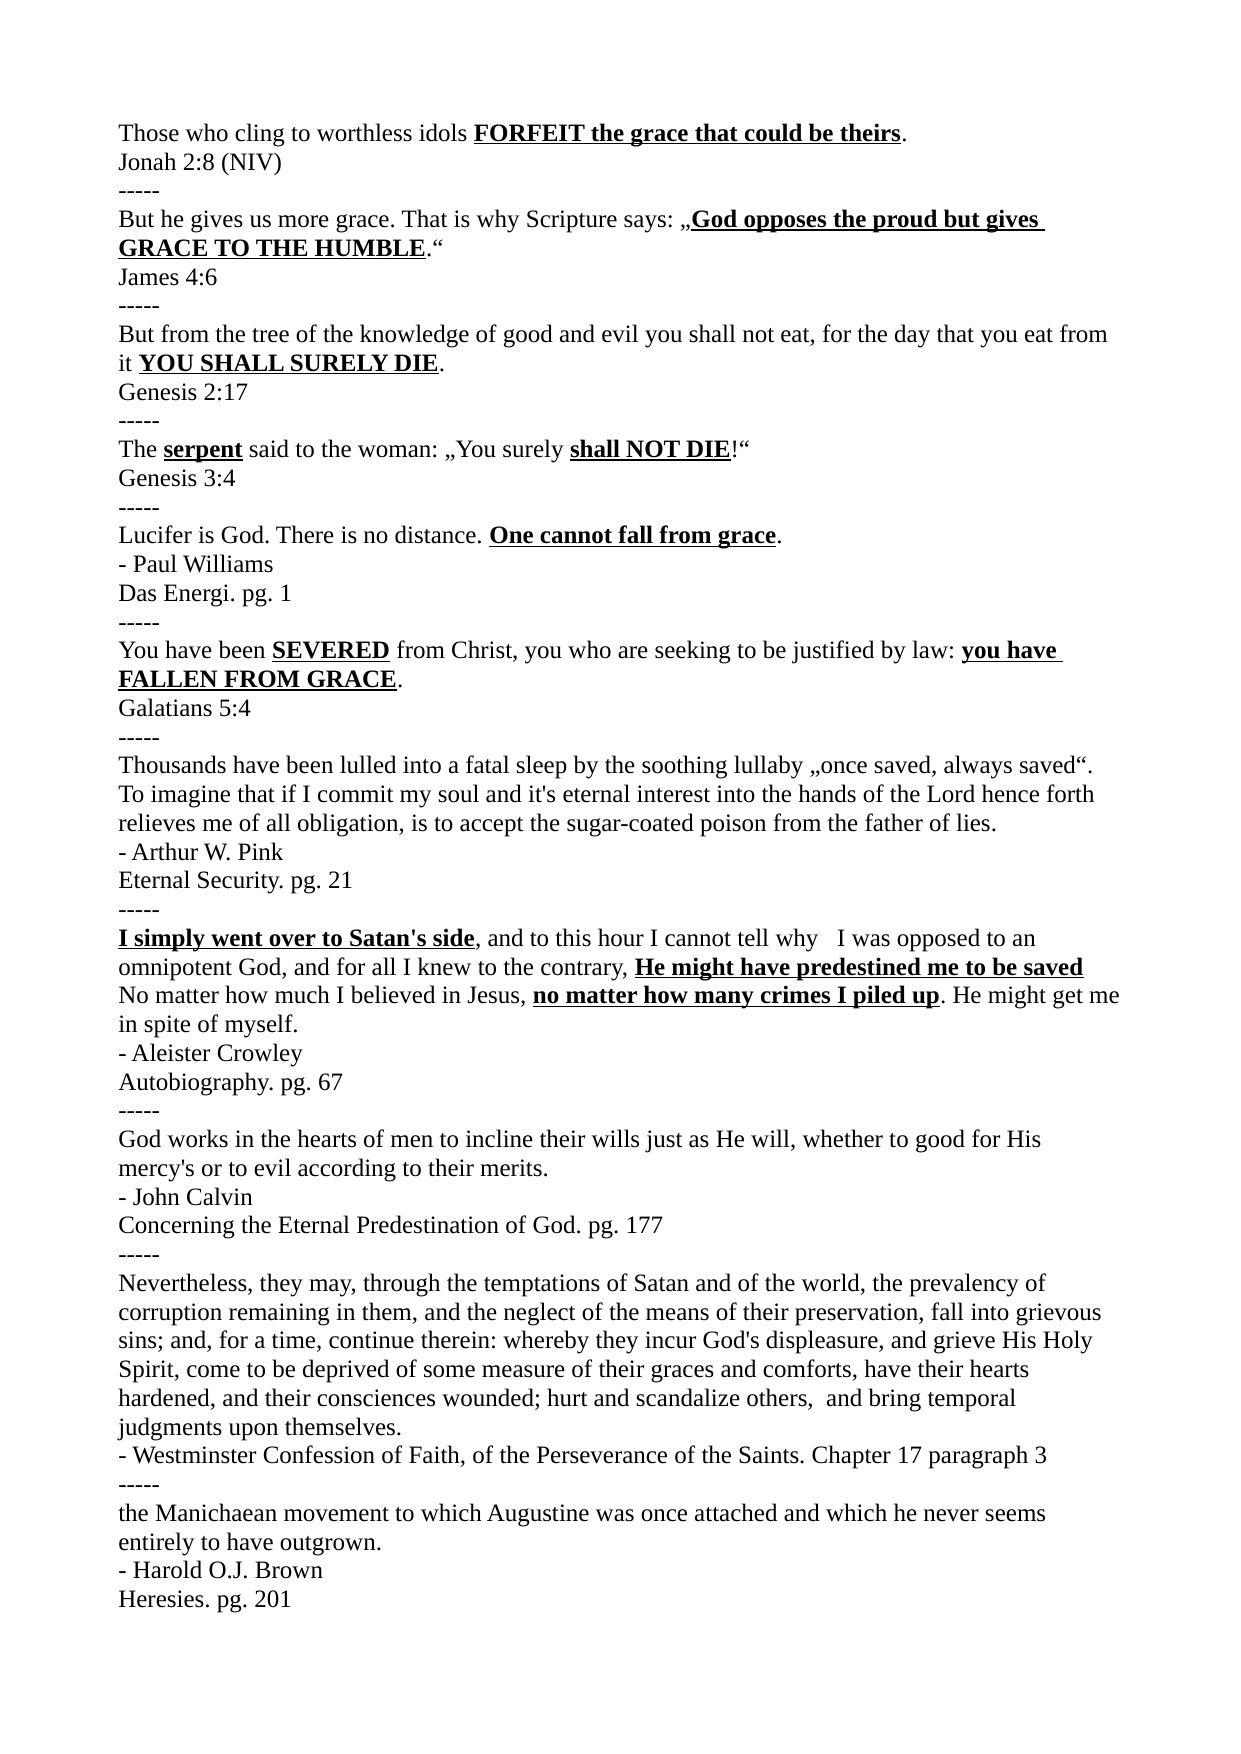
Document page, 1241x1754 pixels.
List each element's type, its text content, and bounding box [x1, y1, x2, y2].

text God works in the hearts of men to incline their wills just as He will, whether to good for His mercy's or to evil according to their merits. [118, 1124, 1122, 1182]
text Lucifer is God. There is no distance. One cannot fall from grace. [118, 521, 1122, 549]
text ----- [118, 1239, 1122, 1268]
text ----- [118, 722, 1122, 751]
text ----- [118, 406, 1122, 434]
text Heresies. pg. 201 [118, 1584, 1122, 1613]
text The serpent said to the woman: „You surely shall NOT DIE!“ [118, 434, 1122, 463]
text - Paul Williams [118, 549, 1122, 578]
text Nevertheless, they may, through the temptations of Satan and of the world, the prevalency of corruption remaining in them, and the neglect of the means of their preservation, fall into grievous sins; and, for a time, continue therein: whereby they incur God's displeasure, and grieve His Holy Spirit, come to be deprived of some measure of their graces and comforts, have their hearts hardened, and their consciences wounded; hurt and scandalize others, and bring temporal judgments upon themselves. [118, 1268, 1122, 1441]
text ----- [118, 176, 1122, 204]
text - John Calvin [118, 1182, 1122, 1211]
text ----- [118, 1469, 1122, 1498]
text But from the tree of the knowledge of good and evil you shall not eat, for the day that you eat from it YOU SHALL SURELY DIE. [118, 319, 1122, 377]
text Jonah 2:8 (NIV) [118, 147, 1122, 176]
text Autobiography. pg. 67 [118, 1067, 1122, 1096]
text the Manichaean movement to which Augustine was once attached and which he never seems entirely to have outgrown. [118, 1498, 1122, 1556]
text ----- [118, 291, 1122, 319]
text Concerning the Eternal Predestination of God. pg. 177 [118, 1211, 1122, 1239]
text - Westminster Confession of Faith, of the Perseverance of the Saints. Chapter 17 paragraph 3 [118, 1441, 1122, 1469]
text Those who cling to worthless idols FORFEIT the grace that could be theirs. [118, 118, 1122, 147]
text Galatians 5:4 [118, 693, 1122, 722]
text - Harold O.J. Brown [118, 1556, 1122, 1584]
text You have been SEVERED from Christ, you who are seeking to be justified by law: you have FALLEN FROM GRACE. [118, 636, 1122, 693]
text ----- [118, 607, 1122, 636]
text Thousands have been lulled into a fatal sleep by the soothing lullaby „once saved, always saved“. To imagine that if I commit my soul and it's eternal interest into the hands of the Lord hence forth relieves me of all obligation, is to accept the sugar-coated poison from the father of lies. [118, 751, 1122, 837]
text ----- [118, 1096, 1122, 1124]
text James 4:6 [118, 262, 1122, 291]
text I simply went over to Satan's side, and to this hour I cannot tell why I was opposed to an omnipotent God, and for all I knew to the contrary, He might have predestined me to be saved No matter how much I believed in Jesus, no matter how many crimes I piled up. He might get me in spite of myself. [118, 923, 1122, 1038]
text Eternal Security. pg. 21 [118, 866, 1122, 894]
text Genesis 3:4 [118, 463, 1122, 492]
text Das Energi. pg. 1 [118, 578, 1122, 607]
text - Aleister Crowley [118, 1038, 1122, 1067]
text But he gives us more grace. That is why Scripture says: „God opposes the proud but gives GRACE TO THE HUMBLE.“ [118, 204, 1122, 262]
text - Arthur W. Pink [118, 837, 1122, 866]
text ----- [118, 492, 1122, 521]
text Genesis 2:17 [118, 377, 1122, 406]
text ----- [118, 894, 1122, 923]
